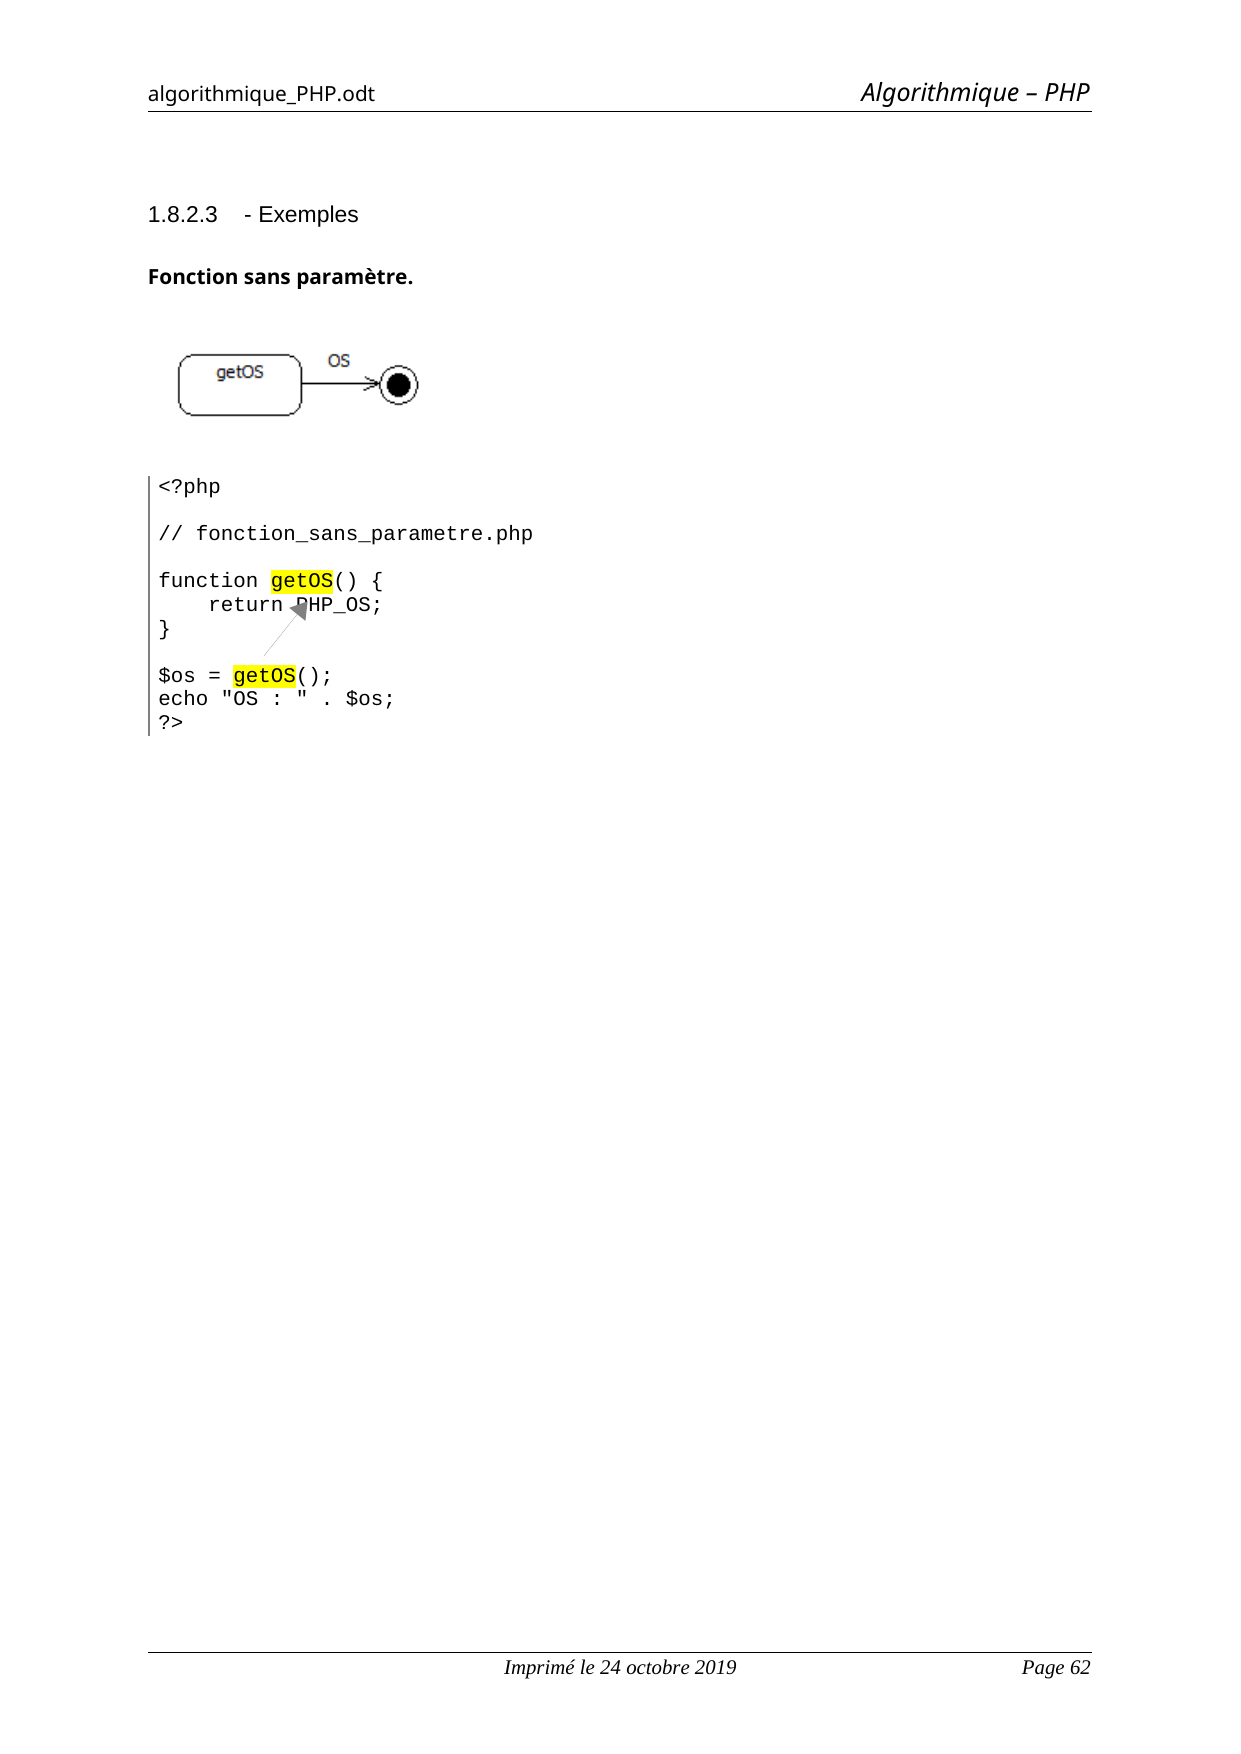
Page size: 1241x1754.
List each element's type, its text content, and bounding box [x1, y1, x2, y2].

text $os = getOS(); [150, 665, 1092, 688]
text } [150, 617, 294, 641]
text [277, 617, 1092, 641]
subtitle - Exemples [148, 201, 1092, 227]
text return PHP_OS; [150, 594, 1092, 617]
text function getOS() { [150, 570, 1092, 594]
picture [147, 319, 450, 448]
text Fonction sans paramètre. [148, 262, 1092, 291]
text echo "OS : " . $os; [150, 688, 1092, 712]
text // fonction_sans_parametre.php [150, 523, 1092, 547]
text <?php [150, 476, 1092, 499]
text ?> [150, 712, 1092, 736]
